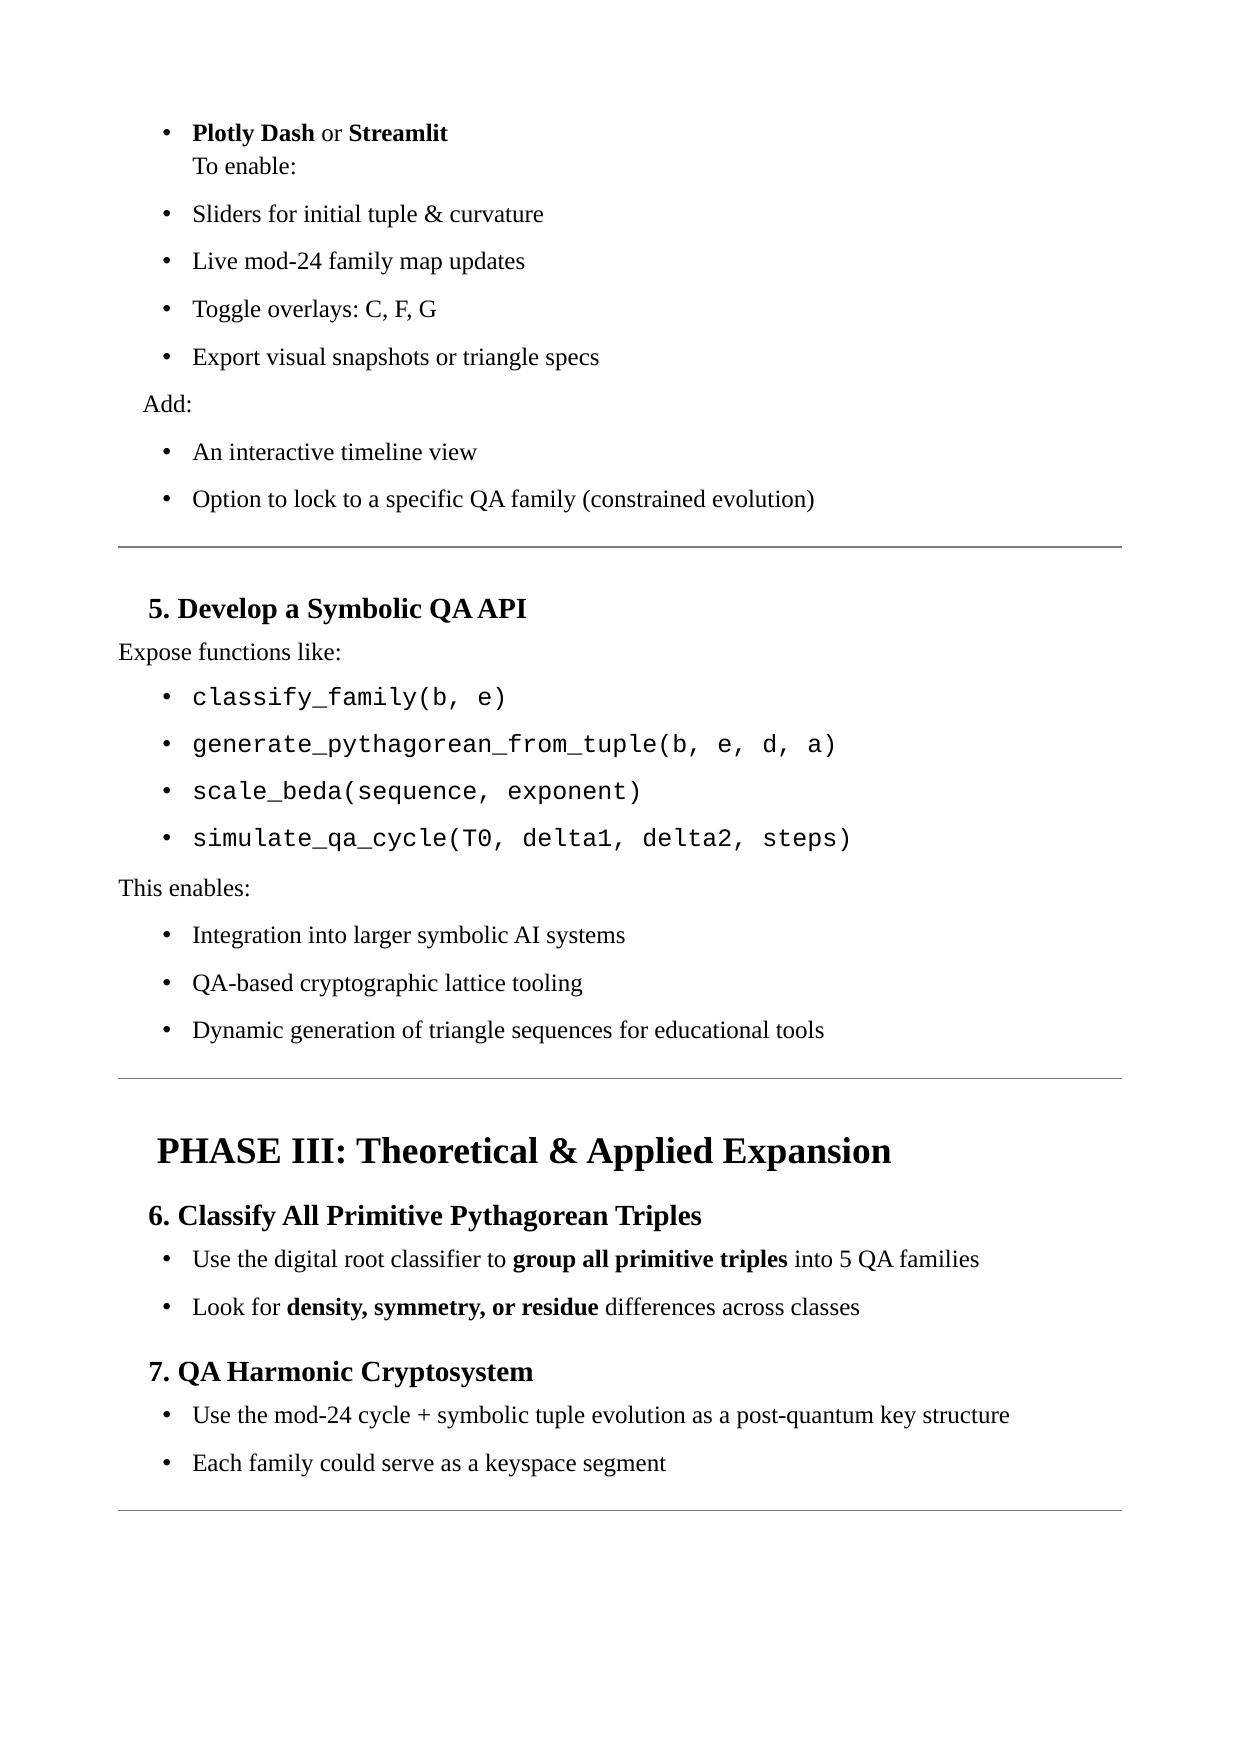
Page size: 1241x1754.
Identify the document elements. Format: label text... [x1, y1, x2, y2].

text 🔁 Add: [118, 389, 1122, 418]
list Export visual snapshots or triangle specs [162, 342, 1122, 370]
list Toggle overlays: C, F, G [162, 294, 1122, 323]
subtitle 🔐 7. QA Harmonic Cryptosystem [118, 1354, 1122, 1388]
list Each family could serve as a keyspace segment [162, 1448, 1122, 1477]
list Use the mod-24 cycle + symbolic tuple evolution as a post-quantum key structure [162, 1400, 1122, 1429]
list Sliders for initial tuple & curvature [162, 199, 1122, 227]
list classify_family(b, e) [162, 684, 1122, 713]
list simulate_qa_cycle(T0, delta1, delta2, steps) [162, 826, 1122, 854]
text Expose functions like: [118, 637, 1122, 666]
list Plotly Dash or Streamlit To enable: [162, 118, 1122, 180]
list Option to lock to a specific QA family (constrained evolution) [162, 484, 1122, 513]
list scale_beda(sequence, exponent) [162, 779, 1122, 807]
list Dynamic generation of triangle sequences for educational tools [162, 1016, 1122, 1044]
list Integration into larger symbolic AI systems [162, 920, 1122, 949]
list Use the digital root classifier to group all primitive triples into 5 QA families [162, 1244, 1122, 1273]
list An interactive timeline view [162, 437, 1122, 466]
list Look for density, symmetry, or residue differences across classes [162, 1292, 1122, 1321]
subtitle 🌌 PHASE III: Theoretical & Applied Expansion [118, 1128, 1122, 1171]
text This enables: [118, 873, 1122, 902]
subtitle 📐 6. Classify All Primitive Pythagorean Triples [118, 1198, 1122, 1232]
list Live mod-24 family map updates [162, 246, 1122, 275]
list generate_pythagorean_from_tuple(b, e, d, a) [162, 732, 1122, 760]
list QA-based cryptographic lattice tooling [162, 968, 1122, 997]
subtitle 🌐 5. Develop a Symbolic QA API [118, 591, 1122, 624]
